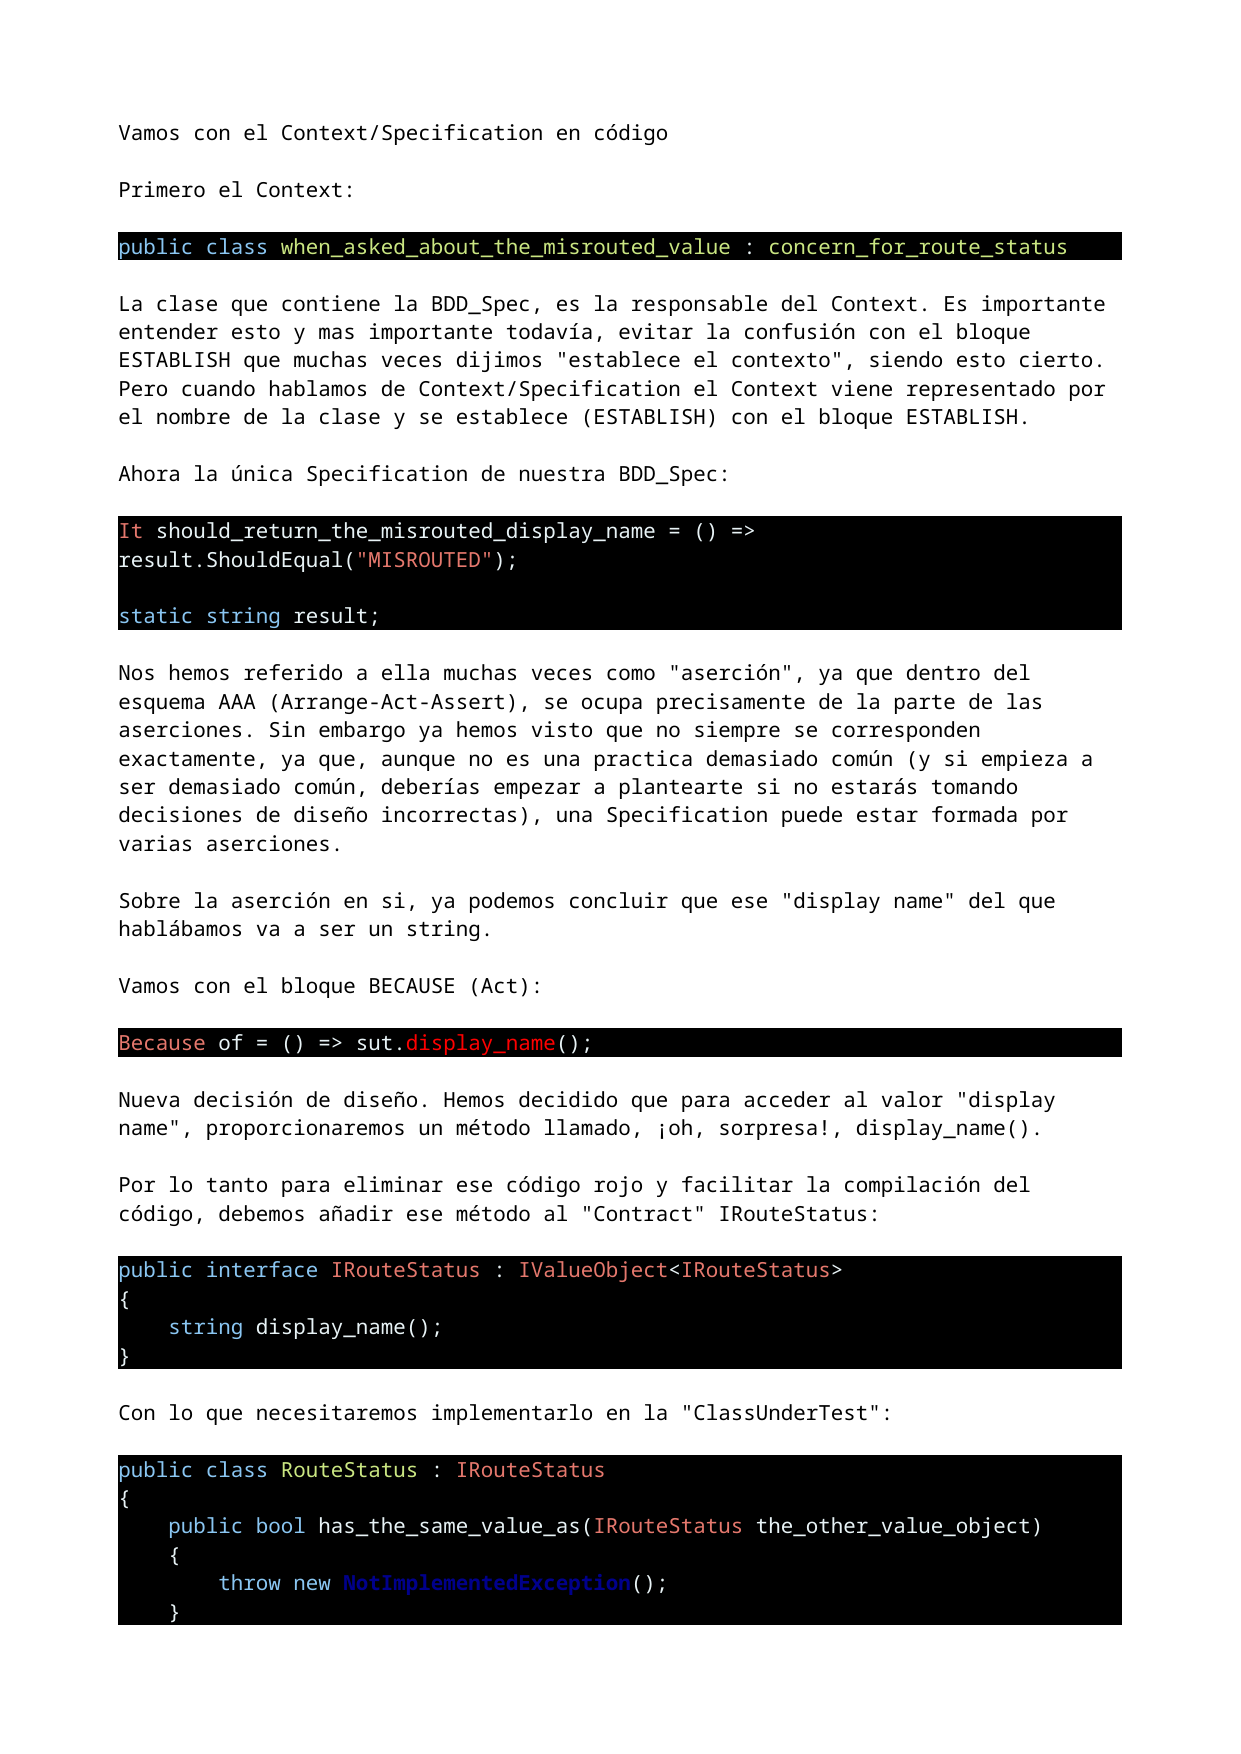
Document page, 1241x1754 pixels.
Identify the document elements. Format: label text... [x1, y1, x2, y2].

text } [118, 1341, 1122, 1369]
text static string result; [118, 602, 1122, 630]
text string display_name(); [118, 1312, 1122, 1341]
text Vamos con el bloque BECAUSE (Act): [118, 971, 1122, 1000]
text public class when_asked_about_the_misrouted_value : concern_for_route_status [118, 232, 1122, 260]
text { [118, 1284, 1122, 1312]
text Vamos con el Context/Specification en código [118, 118, 1122, 147]
text { [118, 1540, 1122, 1568]
text Por lo tanto para eliminar ese código rojo y facilitar la compilación del código, debemos añadir ese método al "Contract" IRouteStatus: [118, 1170, 1122, 1227]
text public interface IRouteStatus : IValueObject<IRouteStatus> [118, 1256, 1122, 1284]
text } [118, 1597, 1122, 1625]
text Nos hemos referido a ella muchas veces como "aserción", ya que dentro del esquema AAA (Arrange-Act-Assert), se ocupa precisamente de la parte de las aserciones. Sin embargo ya hemos visto que no siempre se corresponden exactamente, ya que, aunque no es una practica demasiado común (y si empieza a ser demasiado común, deberías empezar a plantearte si no estarás tomando decisiones de diseño incorrectas), una Specification puede estar formada por varias aserciones. [118, 658, 1122, 857]
text public class RouteStatus : IRouteStatus [118, 1455, 1122, 1483]
text It should_return_the_misrouted_display_name = () => result.ShouldEqual("MISROUTED"); [118, 516, 1122, 573]
text La clase que contiene la BDD_Spec, es la responsable del Context. Es importante entender esto y mas importante todavía, evitar la confusión con el bloque ESTABLISH que muchas veces dijimos "establece el contexto", siendo esto cierto. Pero cuando hablamos de Context/Specification el Context viene representado por el nombre de la clase y se establece (ESTABLISH) con el bloque ESTABLISH. [118, 289, 1122, 431]
text throw new NotImplementedException(); [118, 1568, 1122, 1597]
text public bool has_the_same_value_as(IRouteStatus the_other_value_object) [118, 1512, 1122, 1540]
text Because of = () => sut.display_name(); [118, 1028, 1122, 1057]
text Sobre la aserción en si, ya podemos concluir que ese "display name" del que hablábamos va a ser un string. [118, 886, 1122, 943]
text { [118, 1483, 1122, 1512]
text Con lo que necesitaremos implementarlo en la "ClassUnderTest": [118, 1398, 1122, 1426]
text Primero el Context: [118, 175, 1122, 203]
text Ahora la única Specification de nuestra BDD_Spec: [118, 459, 1122, 488]
text Nueva decisión de diseño. Hemos decidido que para acceder al valor "display name", proporcionaremos un método llamado, ¡oh, sorpresa!, display_name(). [118, 1085, 1122, 1142]
